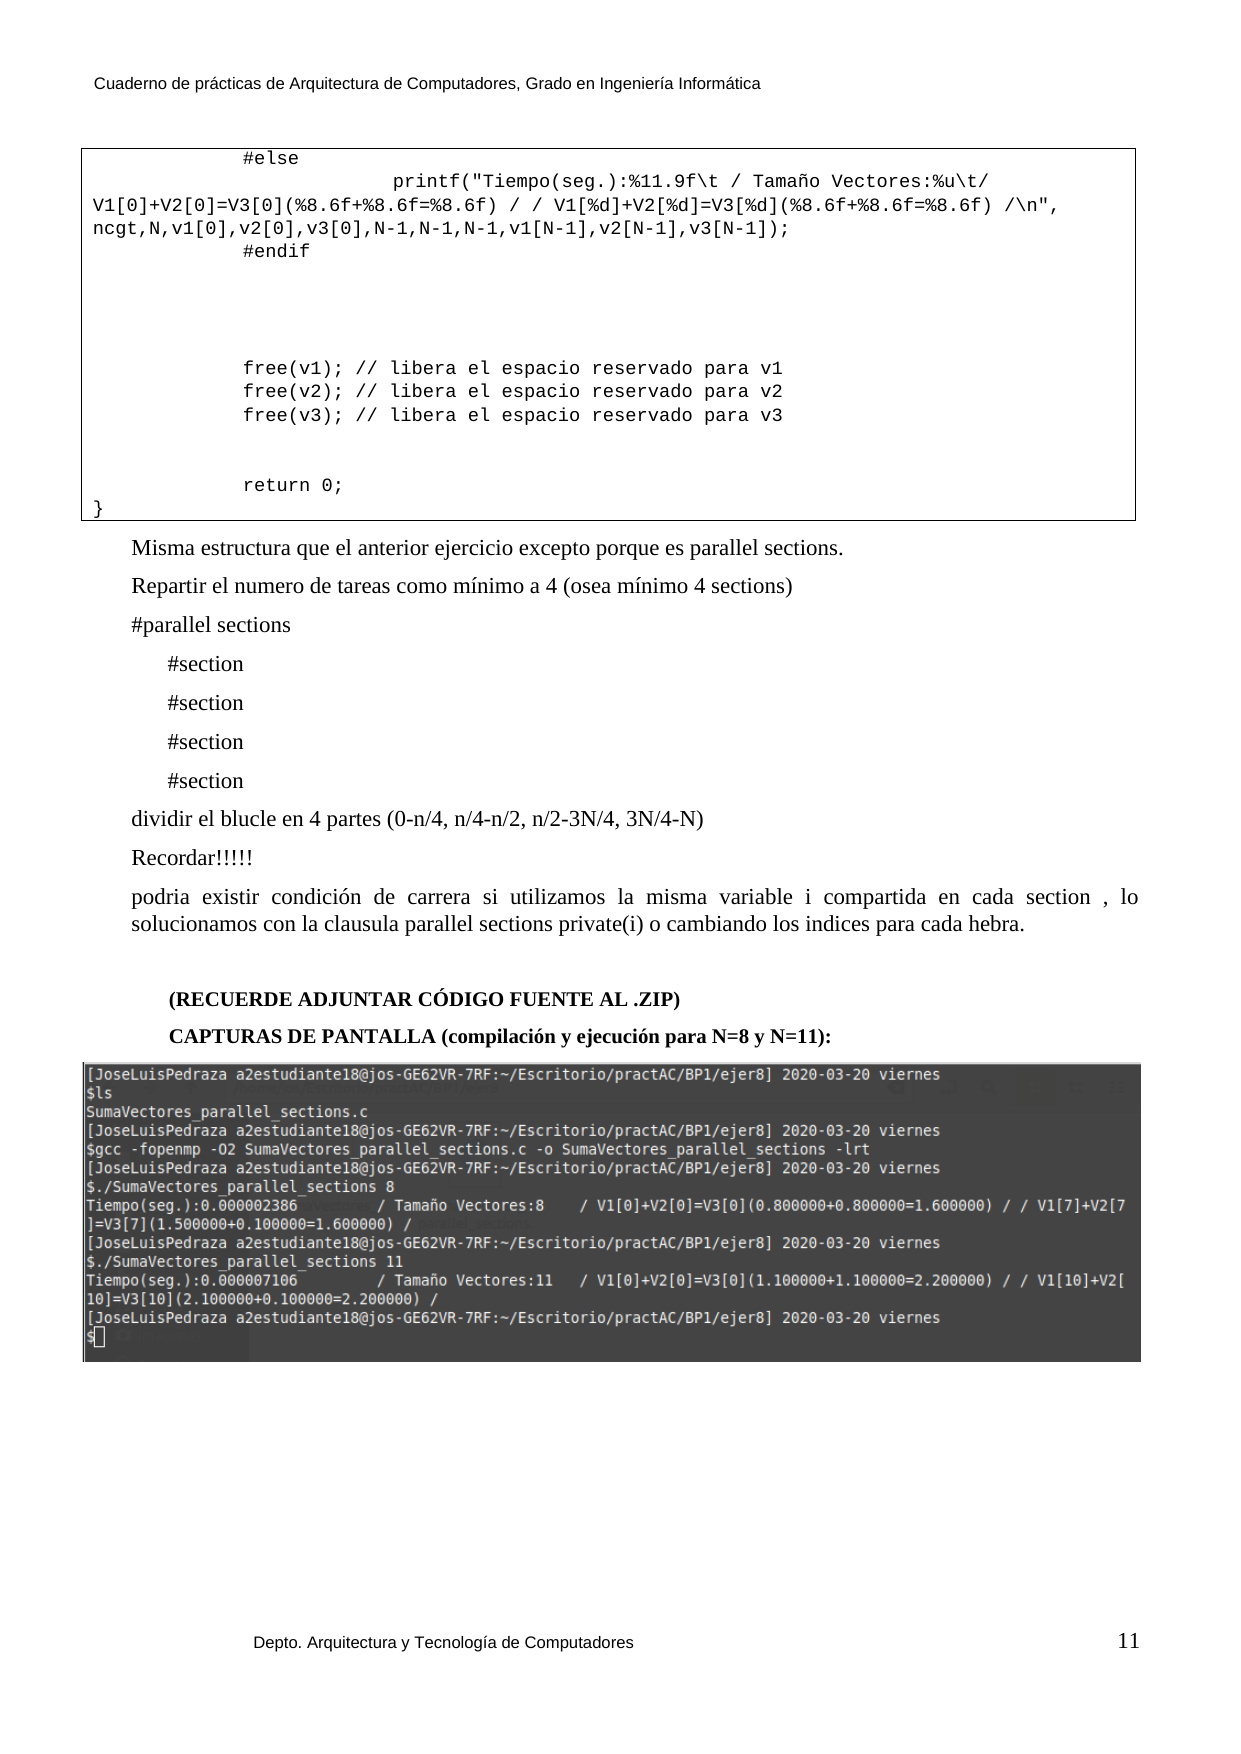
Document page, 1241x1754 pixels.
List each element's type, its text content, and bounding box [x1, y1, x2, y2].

table_header #else printf("Tiempo(seg.):%11.9f\t / Tamaño Vectores:%u\t/ V1[0]+V2[0]=V3[0](%8.6f+%8.6f=%8.6f) / / V1[%d]+V2[%d]=V3[%d](%8.6f+%8.6f=%8.6f) /\n", ncgt,N,v1[0],v2[0],v3[0],N-1,N-1,N-1,v1[N-1],v2[N-1],v3[N-1]); #endif free(v1); // libera el espacio reservado para v1 free(v2); // libera el espacio reservado para v2 free(v3); // libera el espacio reservado para v3 return 0; } [82, 149, 1135, 520]
list #section [131, 689, 1140, 715]
list Repartir el numero de tareas como mínimo a 4 (osea mínimo 4 sections) [131, 572, 1140, 599]
text CAPTURAS DE PANTALLA (compilación y ejecución para N=8 y N=11): [169, 1024, 1140, 1048]
list #section [131, 650, 1140, 676]
list Misma estructura que el anterior ejercicio excepto porque es parallel sections. [131, 533, 1140, 560]
text (RECUERDE ADJUNTAR CÓDIGO FUENTE AL .ZIP) [169, 987, 1140, 1011]
list #parallel sections [131, 611, 1140, 638]
list podria existir condición de carrera si utilizamos la misma variable i compartida en cada section , lo solucionamos con la clausula parallel sections private(i) o cambiando los indices para cada hebra. [131, 883, 1140, 936]
list #section [131, 728, 1140, 754]
list Recordar!!!!! [131, 844, 1140, 871]
list dividir el blucle en 4 partes (0-n/4, n/4-n/2, n/2-3N/4, 3N/4-N) [131, 806, 1140, 832]
list #section [131, 767, 1140, 793]
